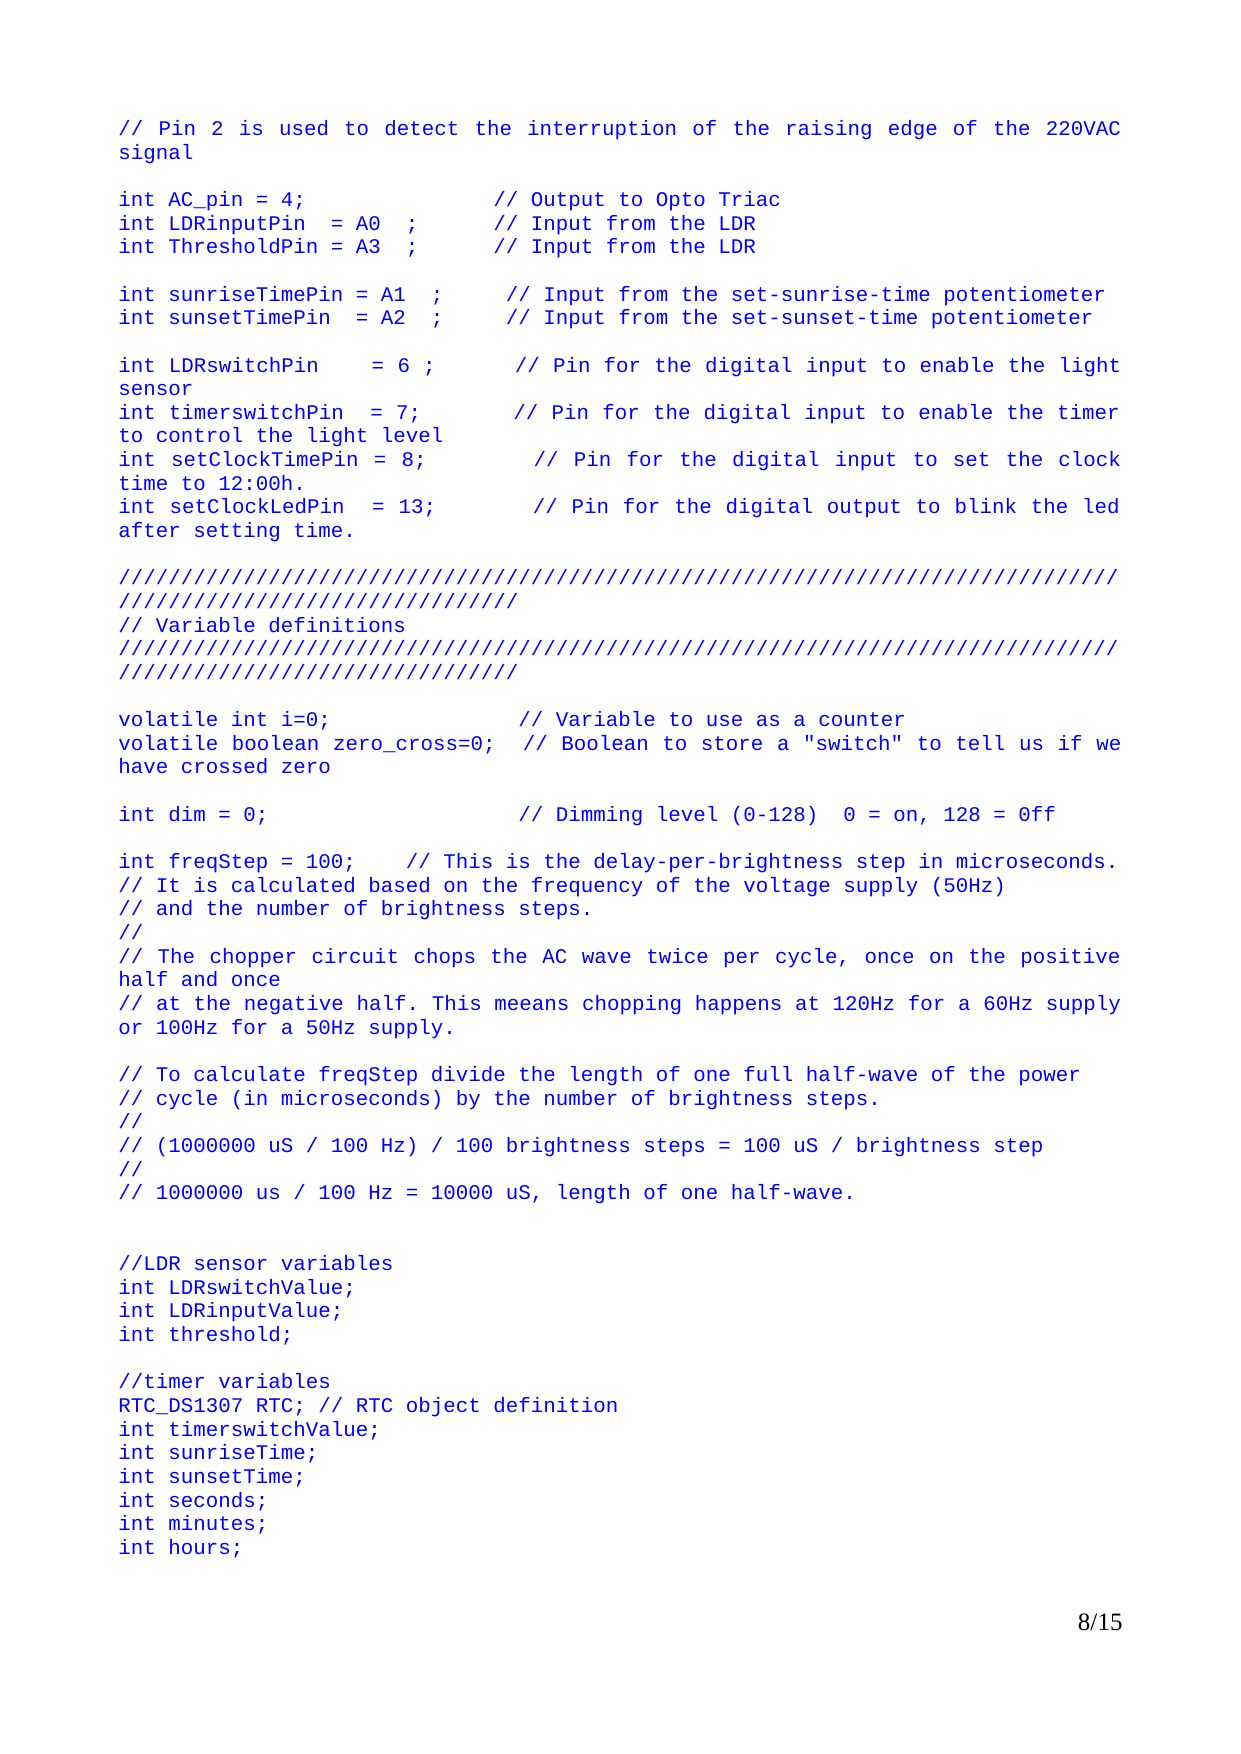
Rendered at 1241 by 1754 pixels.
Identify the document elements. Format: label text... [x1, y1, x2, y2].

text int dim = 0; // Dimming level (0-128) 0 = on, 128 = 0ff [118, 804, 1122, 827]
text //////////////////////////////////////////////////////////////////////////////////////////////////////////////// [118, 638, 1122, 686]
text // [118, 922, 1122, 946]
text // The chopper circuit chops the AC wave twice per cycle, once on the positive half and once [118, 946, 1122, 993]
text // To calculate freqStep divide the length of one full half-wave of the power [118, 1064, 1122, 1088]
text int LDRswitchPin = 6 ; // Pin for the digital input to enable the light sensor [118, 354, 1122, 402]
text RTC_DS1307 RTC; // RTC object definition [118, 1395, 1122, 1419]
text //timer variables [118, 1371, 1122, 1395]
text int sunriseTime; [118, 1442, 1122, 1466]
text // [118, 1111, 1122, 1135]
text int timerswitchPin = 7; // Pin for the digital input to enable the timer to control the light level [118, 402, 1122, 449]
text // (1000000 uS / 100 Hz) / 100 brightness steps = 100 uS / brightness step [118, 1135, 1122, 1158]
text // at the negative half. This meeans chopping happens at 120Hz for a 60Hz supply or 100Hz for a 50Hz supply. [118, 993, 1122, 1040]
text int setClockLedPin = 13; // Pin for the digital output to blink the led after setting time. [118, 496, 1122, 544]
text // It is calculated based on the frequency of the voltage supply (50Hz) [118, 875, 1122, 898]
text int minutes; [118, 1513, 1122, 1537]
text // [118, 1158, 1122, 1182]
text int sunsetTime; [118, 1466, 1122, 1489]
text int seconds; [118, 1489, 1122, 1513]
text // 1000000 us / 100 Hz = 10000 uS, length of one half-wave. [118, 1182, 1122, 1206]
text int LDRinputPin = A0 ; // Input from the LDR [118, 213, 1122, 236]
text volatile boolean zero_cross=0; // Boolean to store a "switch" to tell us if we have crossed zero [118, 733, 1122, 780]
text int freqStep = 100; // This is the delay-per-brightness step in microseconds. [118, 851, 1122, 875]
text // Variable definitions [118, 615, 1122, 638]
text // Pin 2 is used to detect the interruption of the raising edge of the 220VAC signal [118, 118, 1122, 165]
text int threshold; [118, 1324, 1122, 1348]
text int hours; [118, 1537, 1122, 1561]
text volatile int i=0; // Variable to use as a counter [118, 709, 1122, 733]
text int sunsetTimePin = A2 ; // Input from the set-sunset-time potentiometer [118, 307, 1122, 331]
text int sunriseTimePin = A1 ; // Input from the set-sunrise-time potentiometer [118, 284, 1122, 307]
text //LDR sensor variables [118, 1253, 1122, 1277]
text //////////////////////////////////////////////////////////////////////////////////////////////////////////////// [118, 567, 1122, 615]
text int AC_pin = 4; // Output to Opto Triac [118, 189, 1122, 213]
text int setClockTimePin = 8; // Pin for the digital input to set the clock time to 12:00h. [118, 449, 1122, 496]
text int LDRinputValue; [118, 1300, 1122, 1324]
text // and the number of brightness steps. [118, 898, 1122, 922]
text int timerswitchValue; [118, 1419, 1122, 1442]
text // cycle (in microseconds) by the number of brightness steps. [118, 1088, 1122, 1111]
text int LDRswitchValue; [118, 1277, 1122, 1300]
text int ThresholdPin = A3 ; // Input from the LDR [118, 236, 1122, 260]
